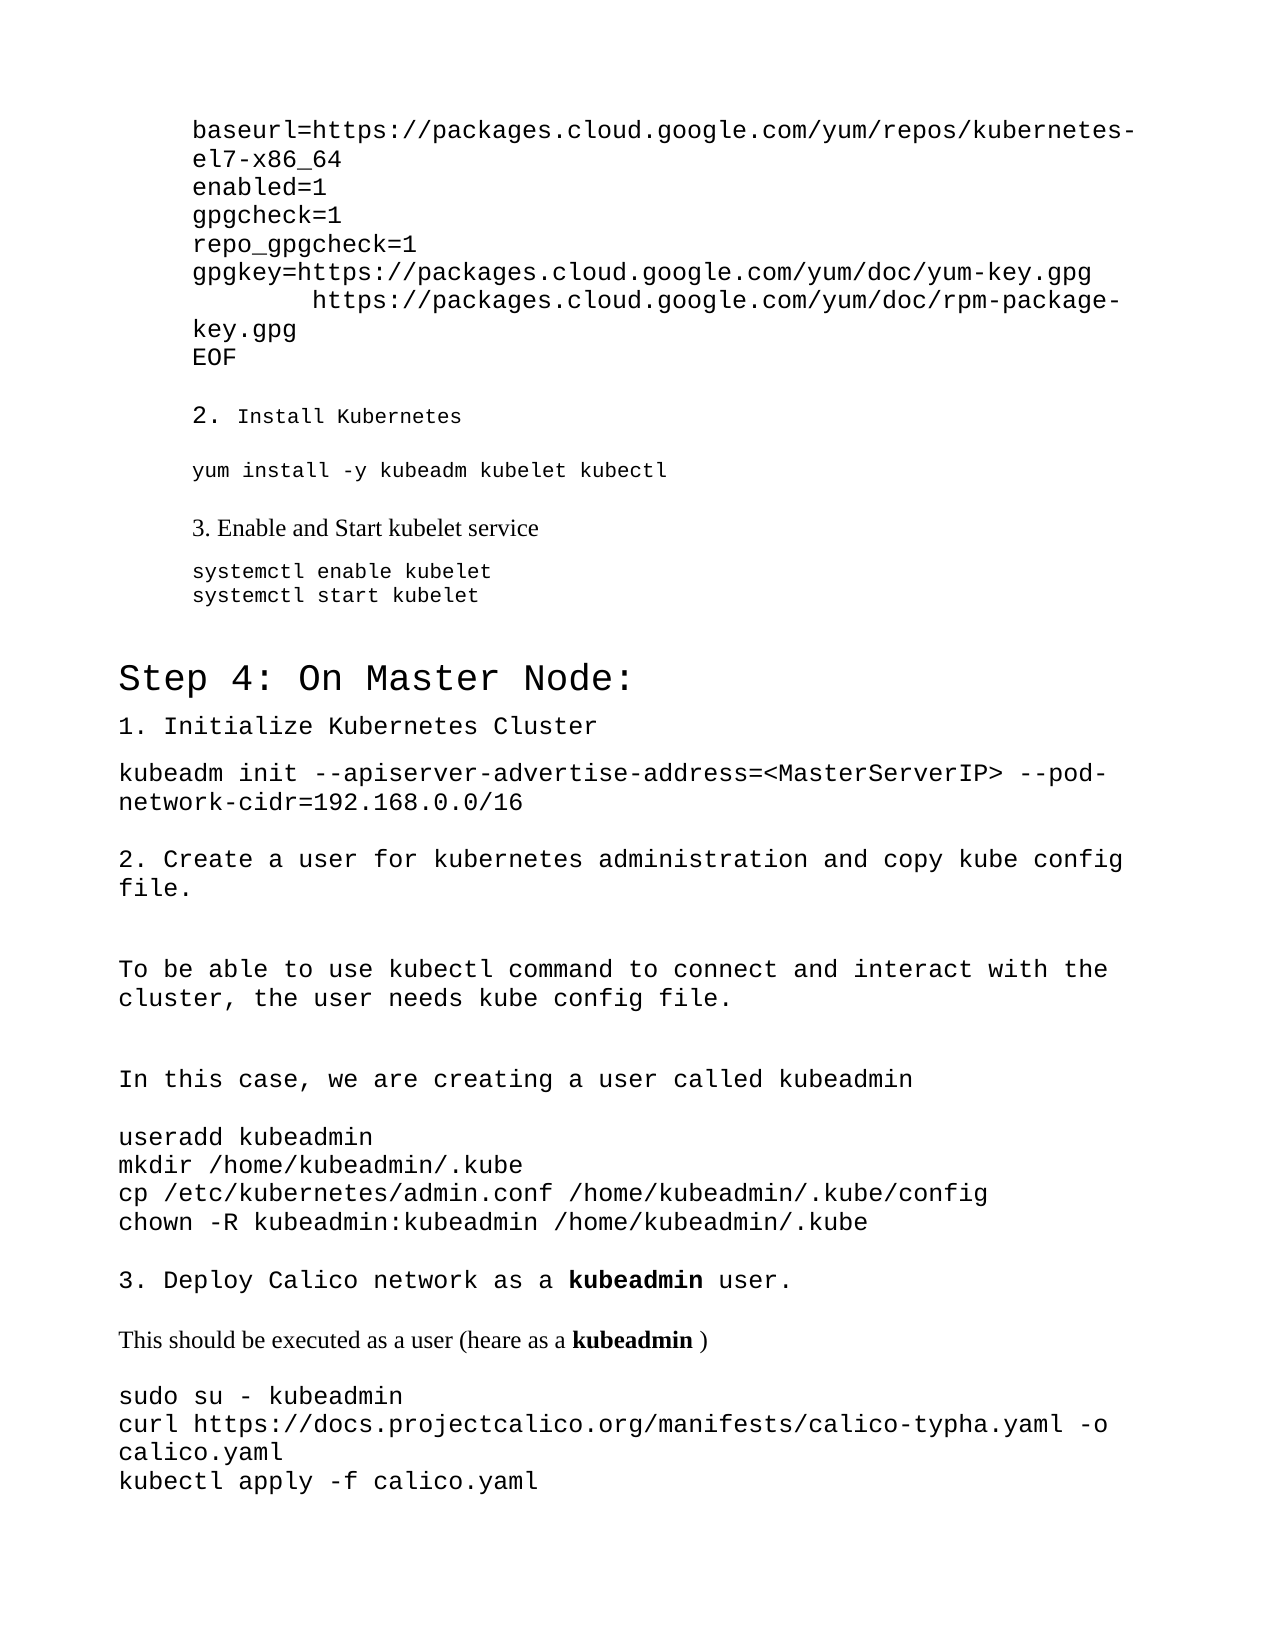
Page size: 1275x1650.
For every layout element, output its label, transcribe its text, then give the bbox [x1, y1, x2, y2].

list systemctl enable kubelet [162, 561, 1157, 585]
list yum install -y kubeadm kubelet kubectl [162, 460, 1157, 484]
text To be able to use kubectl command to connect and interact with the cluster, the user needs kube config file. [118, 957, 1157, 1037]
list gpgcheck=1 [162, 203, 1157, 231]
list systemctl start kubelet [162, 585, 1157, 608]
list gpgkey=https://packages.cloud.google.com/yum/doc/yum-key.gpg [162, 260, 1157, 288]
text chown -R kubeadmin:kubeadmin /home/kubeadmin/.kube [118, 1209, 1157, 1238]
text 2. Create a user for kubernetes administration and copy kube config file. [118, 847, 1157, 927]
list enabled=1 [162, 175, 1157, 203]
list baseurl=https://packages.cloud.google.com/yum/repos/kubernetes-el7-x86_64 [162, 118, 1157, 175]
text 1. Initialize Kubernetes Cluster [118, 714, 1157, 742]
list 2. Install Kubernetes [162, 403, 1157, 431]
text 3. Deploy Calico network as a kubeadmin user. [118, 1267, 1157, 1296]
subtitle Step 4: On Master Node: [118, 659, 1157, 701]
text This should be executed as a user (heare as a kubeadmin ) [118, 1325, 1098, 1354]
text kubectl apply -f calico.yaml [118, 1468, 1157, 1497]
text kubeadm init --apiserver-advertise-address=<MasterServerIP> --pod-network-cidr=192.168.0.0/16 [118, 761, 1157, 817]
text cp /etc/kubernetes/admin.conf /home/kubeadmin/.kube/config [118, 1181, 1157, 1209]
list https://packages.cloud.google.com/yum/doc/rpm-package-key.gpg [162, 288, 1157, 345]
list EOF [162, 345, 1157, 373]
text sudo su - kubeadmin [118, 1383, 1157, 1412]
list 3. Enable and Start kubelet service [162, 513, 1157, 542]
text useradd kubeadmin [118, 1124, 1157, 1153]
text curl https://docs.projectcalico.org/manifests/calico-typha.yaml -o calico.yaml [118, 1412, 1157, 1468]
list repo_gpgcheck=1 [162, 231, 1157, 260]
text mkdir /home/kubeadmin/.kube [118, 1153, 1157, 1181]
text In this case, we are creating a user called kubeadmin [118, 1067, 1157, 1095]
